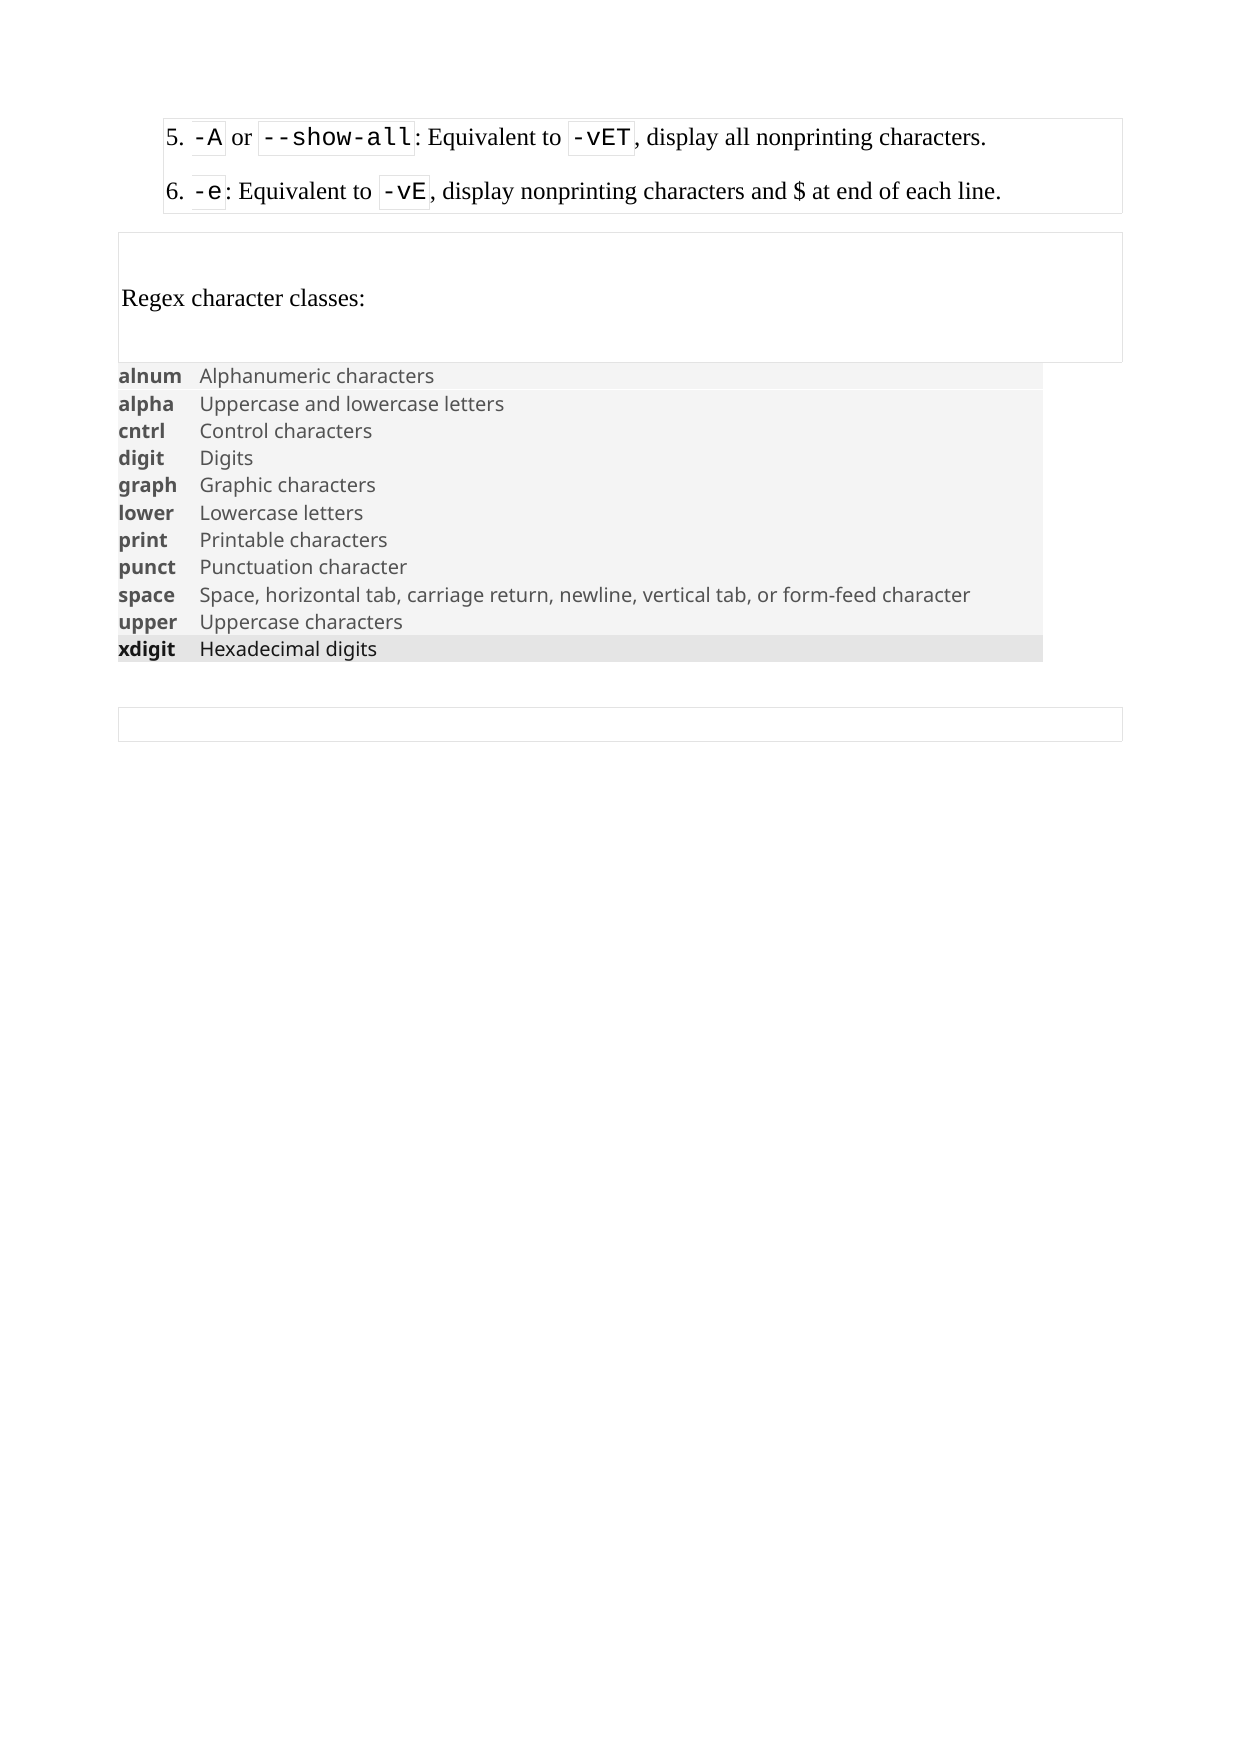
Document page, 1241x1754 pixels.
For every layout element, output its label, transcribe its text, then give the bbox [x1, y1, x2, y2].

table_cell Printable characters [199, 526, 1043, 553]
table_cell space [118, 581, 199, 608]
list -e: Equivalent to -vE, display nonprinting characters and $ at end of each line. [164, 172, 1122, 213]
table_cell lower [118, 499, 199, 526]
table_cell Uppercase and lowercase letters [199, 390, 1043, 417]
table_cell graph [118, 471, 199, 499]
table_cell Control characters [199, 417, 1043, 444]
table_cell Digits [199, 444, 1043, 471]
table_cell print [118, 526, 199, 553]
table_cell Graphic characters [199, 471, 1043, 499]
text Regex character classes: [119, 280, 1122, 312]
table_cell upper [118, 608, 199, 635]
table_cell Space, horizontal tab, carriage return, newline, vertical tab, or form-feed character [199, 581, 1043, 608]
list -A or --show-all: Equivalent to -vET, display all nonprinting characters. [164, 119, 1122, 156]
table_cell cntrl [118, 417, 199, 444]
table_cell Punctuation character [199, 553, 1043, 581]
table_header alnum [118, 363, 199, 389]
table_cell Lowercase letters [199, 499, 1043, 526]
table_cell xdigit [118, 635, 199, 662]
table_cell Uppercase characters [199, 608, 1043, 635]
table_cell alpha [118, 390, 199, 417]
table_cell punct [118, 553, 199, 581]
table_cell digit [118, 444, 199, 471]
table_header Alphanumeric characters [199, 363, 1043, 389]
table_cell Hexadecimal digits [199, 635, 1043, 662]
